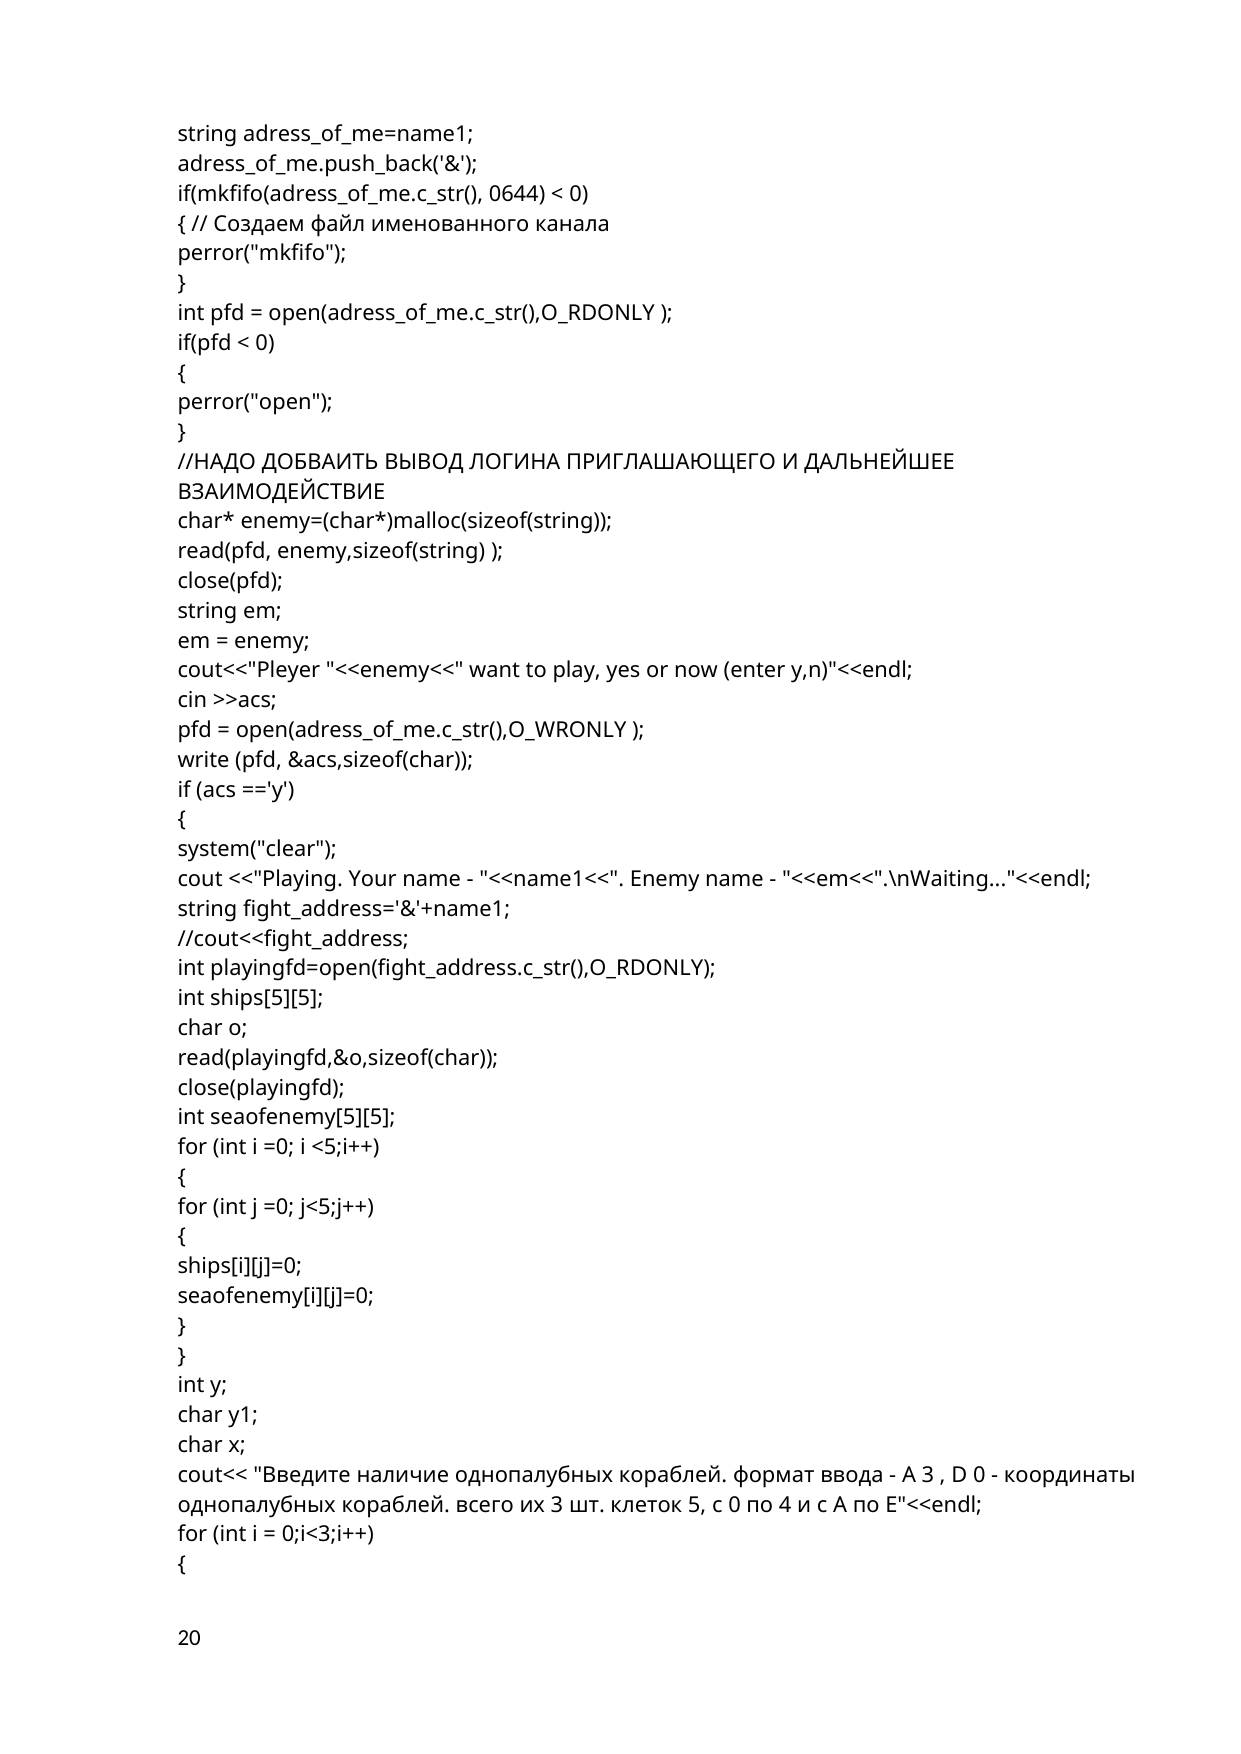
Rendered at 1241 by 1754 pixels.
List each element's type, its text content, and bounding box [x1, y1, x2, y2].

text perror("mkfifo"); [177, 237, 1152, 267]
text for (int i =0; i <5;i++) [177, 1131, 1152, 1161]
text write (pfd, &acs,sizeof(char)); [177, 744, 1152, 773]
text cout <<"Playing. Your name - "<<name1<<". Enemy name - "<<em<<".\nWaiting..."<<endl; [177, 863, 1152, 893]
text int ships[5][5]; [177, 982, 1152, 1012]
text for (int j =0; j<5;j++) [177, 1191, 1152, 1220]
text ships[i][j]=0; [177, 1250, 1152, 1280]
text if(pfd < 0) [177, 327, 1152, 356]
text int y; [177, 1369, 1152, 1399]
text char o; [177, 1012, 1152, 1042]
text { // Создаем файл именованного канала [177, 207, 1152, 237]
text } [177, 416, 1152, 446]
text int seaofenemy[5][5]; [177, 1101, 1152, 1131]
text } [177, 1339, 1152, 1369]
text string em; [177, 595, 1152, 624]
text cout<<"Pleyer "<<enemy<<" want to play, yes or now (enter y,n)"<<endl; [177, 654, 1152, 684]
text char x; [177, 1429, 1152, 1459]
text { [177, 356, 1152, 386]
text { [177, 1548, 1152, 1578]
text close(pfd); [177, 565, 1152, 595]
text char* enemy=(char*)malloc(sizeof(string)); [177, 505, 1152, 535]
text { [177, 1161, 1152, 1191]
text string adress_of_me=name1; [177, 118, 1152, 148]
text seaofenemy[i][j]=0; [177, 1280, 1152, 1310]
text if (acs =='y') [177, 773, 1152, 803]
text char y1; [177, 1399, 1152, 1429]
text int pfd = open(adress_of_me.c_str(),O_RDONLY ); [177, 297, 1152, 327]
text cout<< "Введите наличие однопалубных кораблей. формат ввода - A 3 , D 0 - координаты однопалубных кораблей. всего их 3 шт. клеток 5, с 0 по 4 и с A по E"<<endl; [177, 1459, 1152, 1518]
text { [177, 1220, 1152, 1250]
text cin >>acs; [177, 684, 1152, 714]
text em = enemy; [177, 624, 1152, 654]
text close(playingfd); [177, 1071, 1152, 1101]
text for (int i = 0;i<3;i++) [177, 1518, 1152, 1548]
text } [177, 267, 1152, 297]
text perror("open"); [177, 386, 1152, 416]
text system("clear"); [177, 833, 1152, 863]
text read(playingfd,&o,sizeof(char)); [177, 1042, 1152, 1071]
text read(pfd, enemy,sizeof(string) ); [177, 535, 1152, 565]
text adress_of_me.push_back('&'); [177, 148, 1152, 178]
text int playingfd=open(fight_address.c_str(),O_RDONLY); [177, 952, 1152, 982]
text //НАДО ДОБВАИТЬ ВЫВОД ЛОГИНА ПРИГЛАШАЮЩЕГО И ДАЛЬНЕЙШЕЕ ВЗАИМОДЕЙСТВИЕ [177, 446, 1152, 505]
text string fight_address='&'+name1; [177, 893, 1152, 922]
text { [177, 803, 1152, 833]
text //cout<<fight_address; [177, 922, 1152, 952]
text if(mkfifo(adress_of_me.c_str(), 0644) < 0) [177, 178, 1152, 207]
text } [177, 1310, 1152, 1339]
text pfd = open(adress_of_me.c_str(),O_WRONLY ); [177, 714, 1152, 744]
